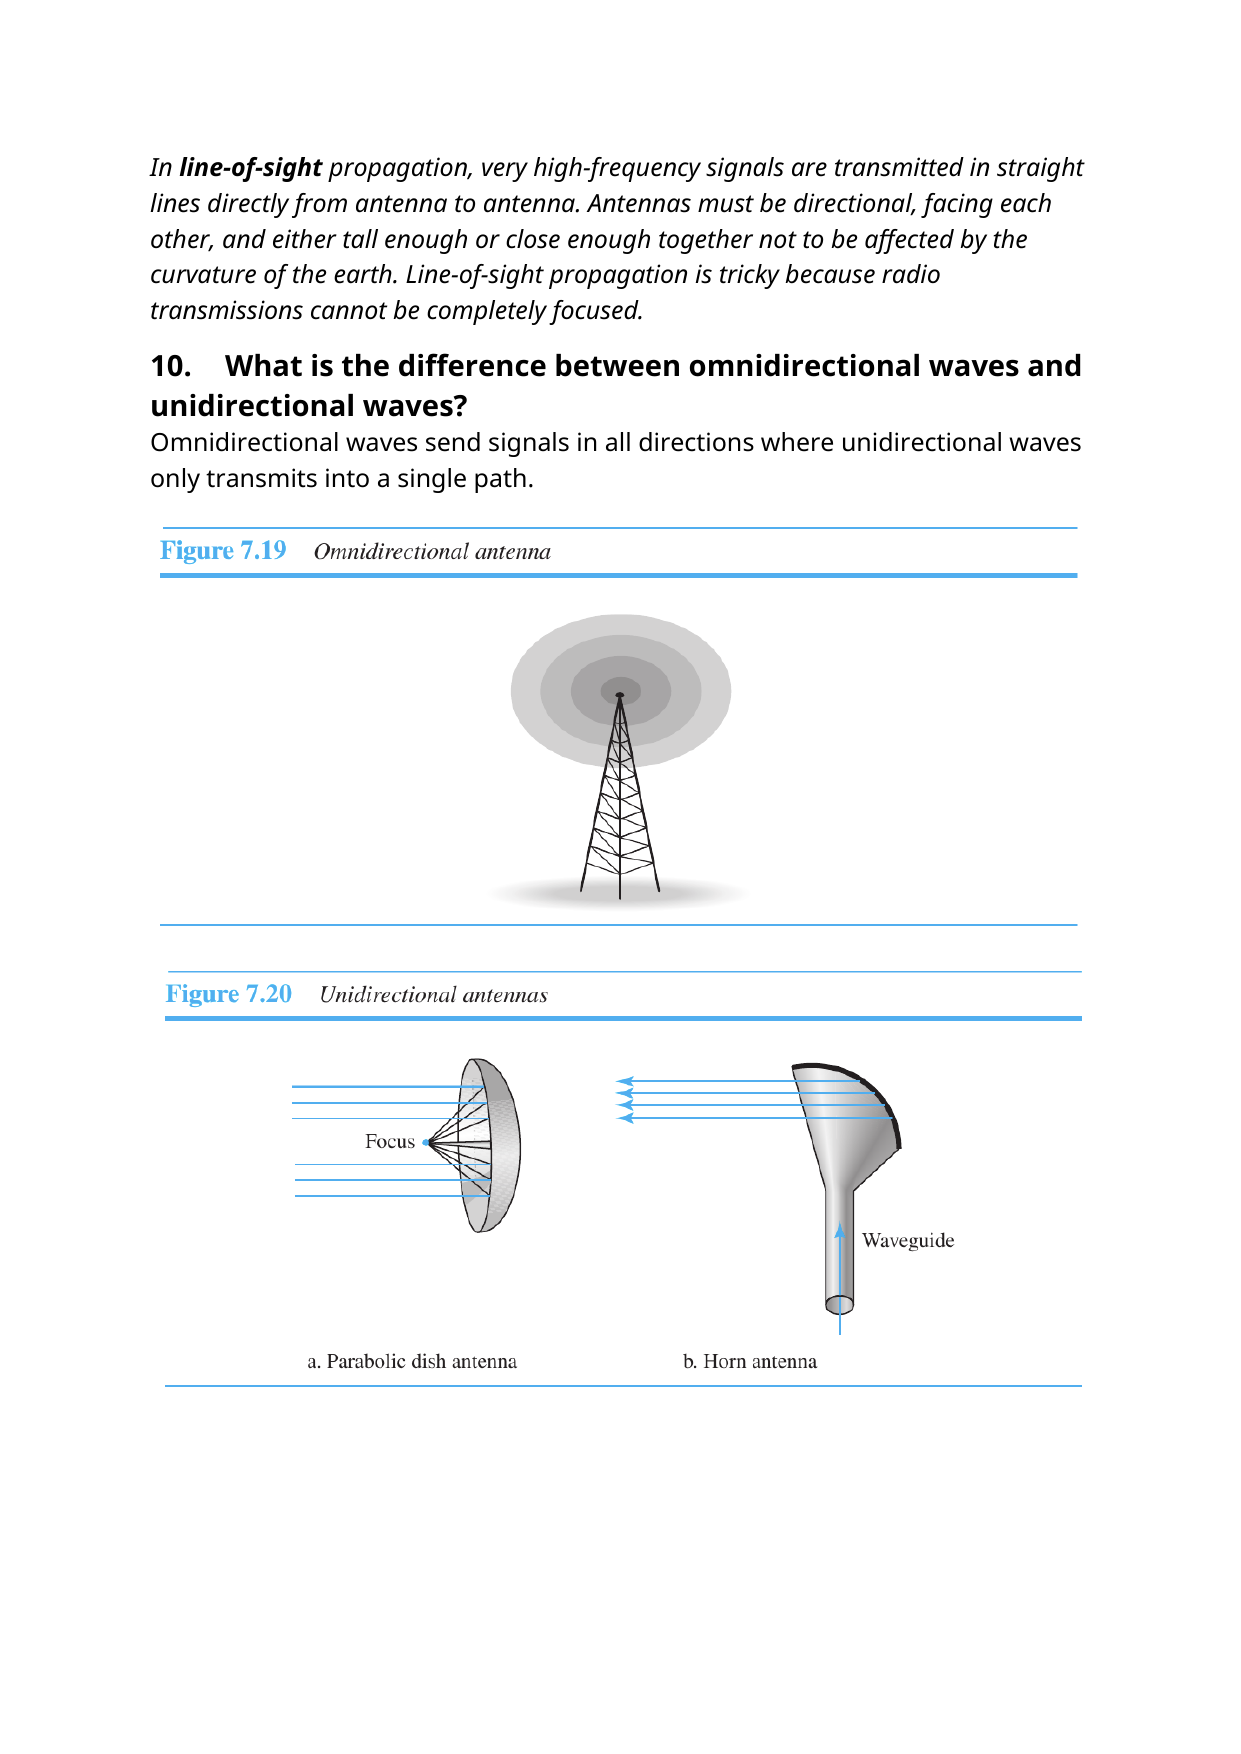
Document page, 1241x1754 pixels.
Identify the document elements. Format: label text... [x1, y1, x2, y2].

subtitle What is the difference between omnidirectional waves and unidirectional waves? [150, 345, 1091, 425]
picture [150, 512, 1091, 935]
picture [150, 959, 1091, 1397]
text In line-of-sight propagation, very high-frequency signals are transmitted in straight lines directly from antenna to antenna. Antennas must be directional, facing each other, and either tall enough or close enough together not to be affected by the curvature of the earth. Line-of-sight propagation is tricky because radio transmissions cannot be completely focused. [150, 150, 1091, 327]
text Omnidirectional waves send signals in all directions where unidirectional waves only transmits into a single path. [150, 425, 1091, 494]
